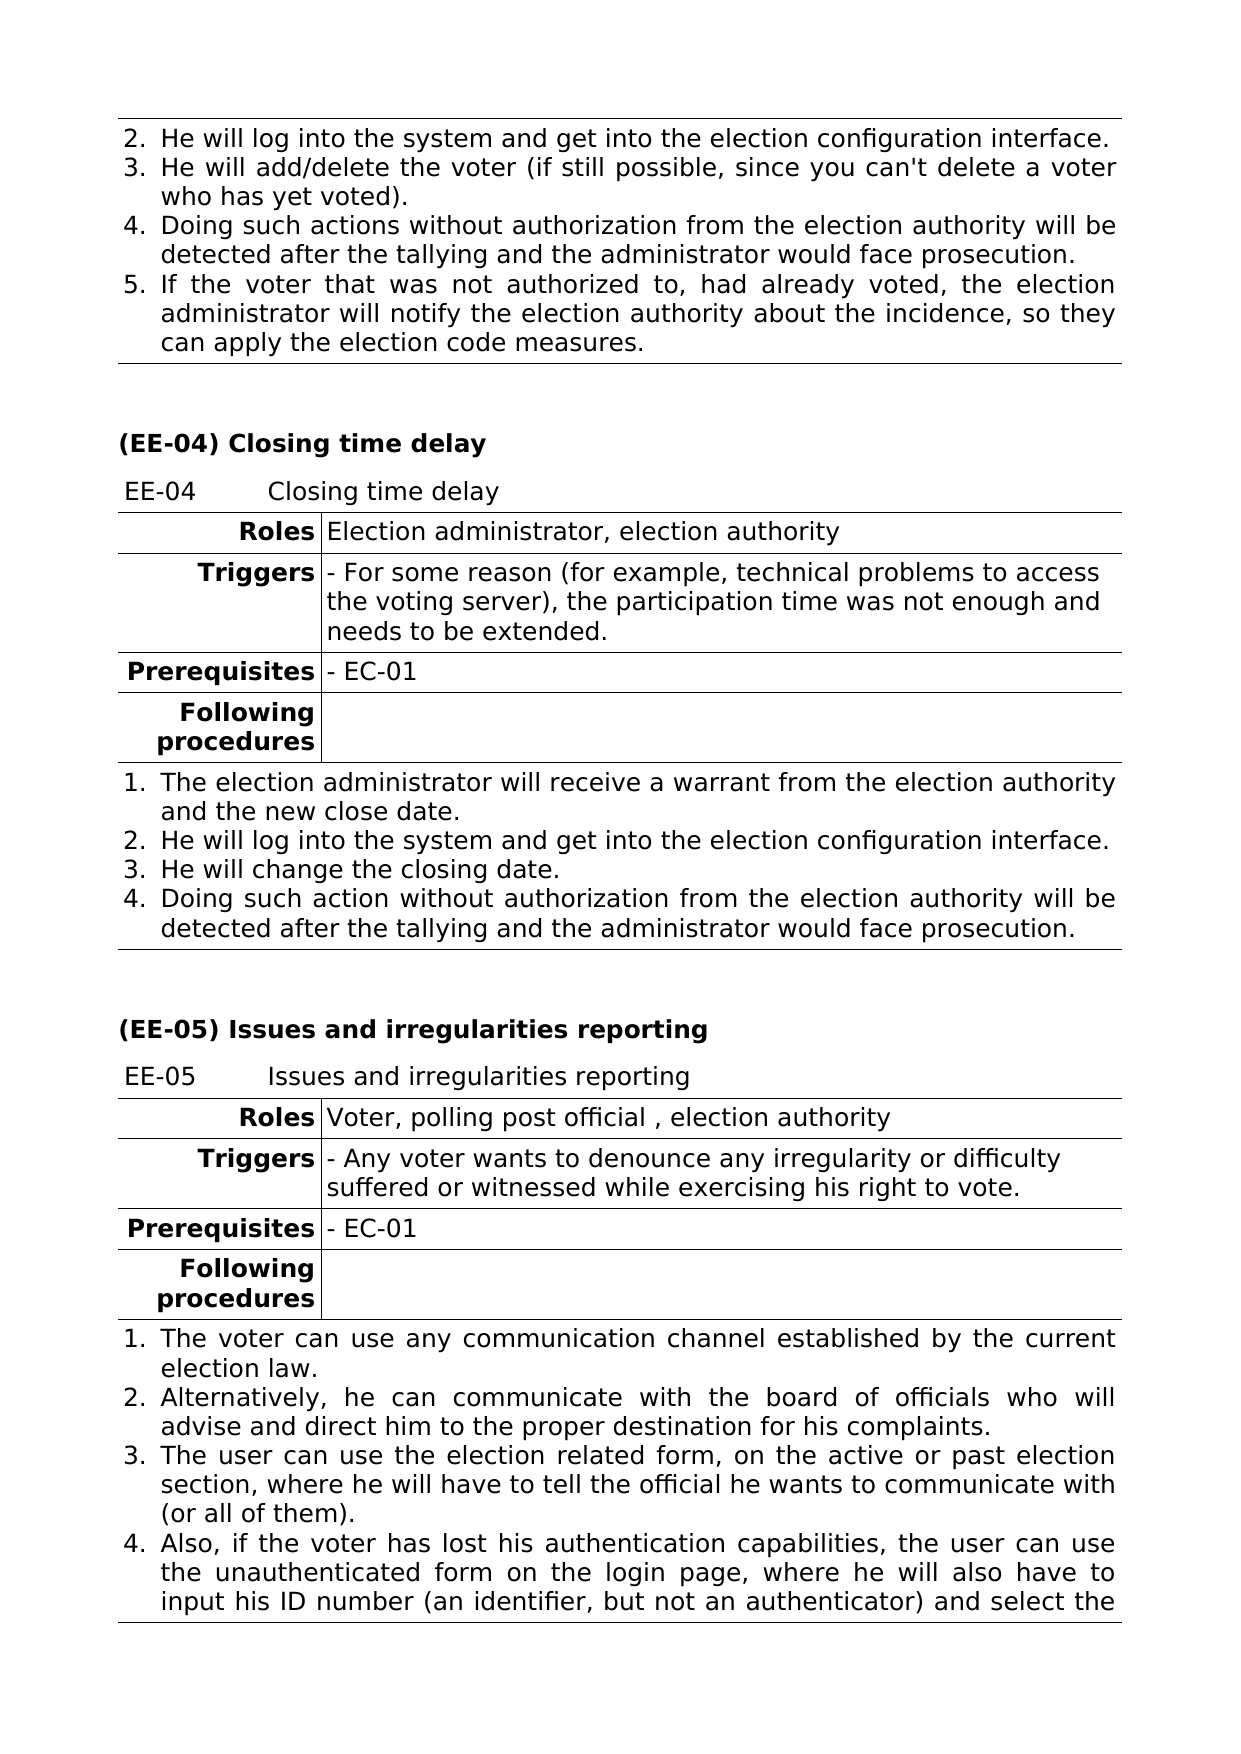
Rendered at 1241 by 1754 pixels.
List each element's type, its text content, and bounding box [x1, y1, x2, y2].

table_cell - EC-01 [322, 653, 1122, 692]
table_cell - Any voter wants to denounce any irregularity or difficulty suffered or witnessed while exercising his right to vote. [322, 1139, 1122, 1208]
subtitle (EE-04) Closing time delay [118, 430, 1122, 459]
table_cell Voter, polling post official , election authority [322, 1099, 1122, 1138]
table_header EE-04 [118, 471, 262, 512]
table_cell The voter can use any communication channel established by the current election law. Alternatively, he can communicate with the board of officials who will advise and direct him to the proper destination for his complaints. The user can use the election related form, on the active or past election section, where he will have to tell the official he wants to communicate with (or all of them). Also, if the voter has lost his authentication capabilities, the user can use the unauthenticated form on the login page, where he will also have to input his ID number (an identifier, but not an authenticator) and select the [118, 1320, 1122, 1622]
table_header Closing time delay [262, 471, 1122, 512]
table_header Issues and irregularities reporting [262, 1057, 1122, 1097]
table_cell Triggers [118, 1139, 321, 1208]
subtitle (EE-05) Issues and irregularities reporting [118, 1016, 1122, 1044]
table_cell The election administrator will receive a warrant from the election authority along with the user data. He will log into the system and get into the election configuration interface. He will add/delete the voter (if still possible, since you can't delete a voter who has yet voted). Doing such actions without authorization from the election authority will be detected after the tallying and the administrator would face prosecution. If the voter that was not authorized to, had already voted, the election administrator will notify the election authority about the incidence, so they can apply the election code measures. [118, 119, 1122, 363]
table_cell Following procedures [118, 693, 321, 762]
table_cell Triggers [118, 554, 321, 652]
table_cell - For some reason (for example, technical problems to access the voting server), the participation time was not enough and needs to be extended. [322, 554, 1122, 652]
table_header EE-05 [118, 1057, 262, 1097]
table_cell Election administrator, election authority [322, 513, 1122, 552]
table_cell Roles [118, 513, 321, 552]
table_cell [322, 693, 1122, 762]
table_cell Prerequisites [118, 653, 321, 692]
table_cell Roles [118, 1099, 321, 1138]
table_cell - EC-01 [322, 1209, 1122, 1249]
table_cell Following procedures [118, 1250, 321, 1319]
table_cell The election administrator will receive a warrant from the election authority and the new close date. He will log into the system and get into the election configuration interface. He will change the closing date. Doing such action without authorization from the election authority will be detected after the tallying and the administrator would face prosecution. [118, 763, 1122, 949]
table_cell [322, 1250, 1122, 1319]
table_cell Prerequisites [118, 1209, 321, 1249]
